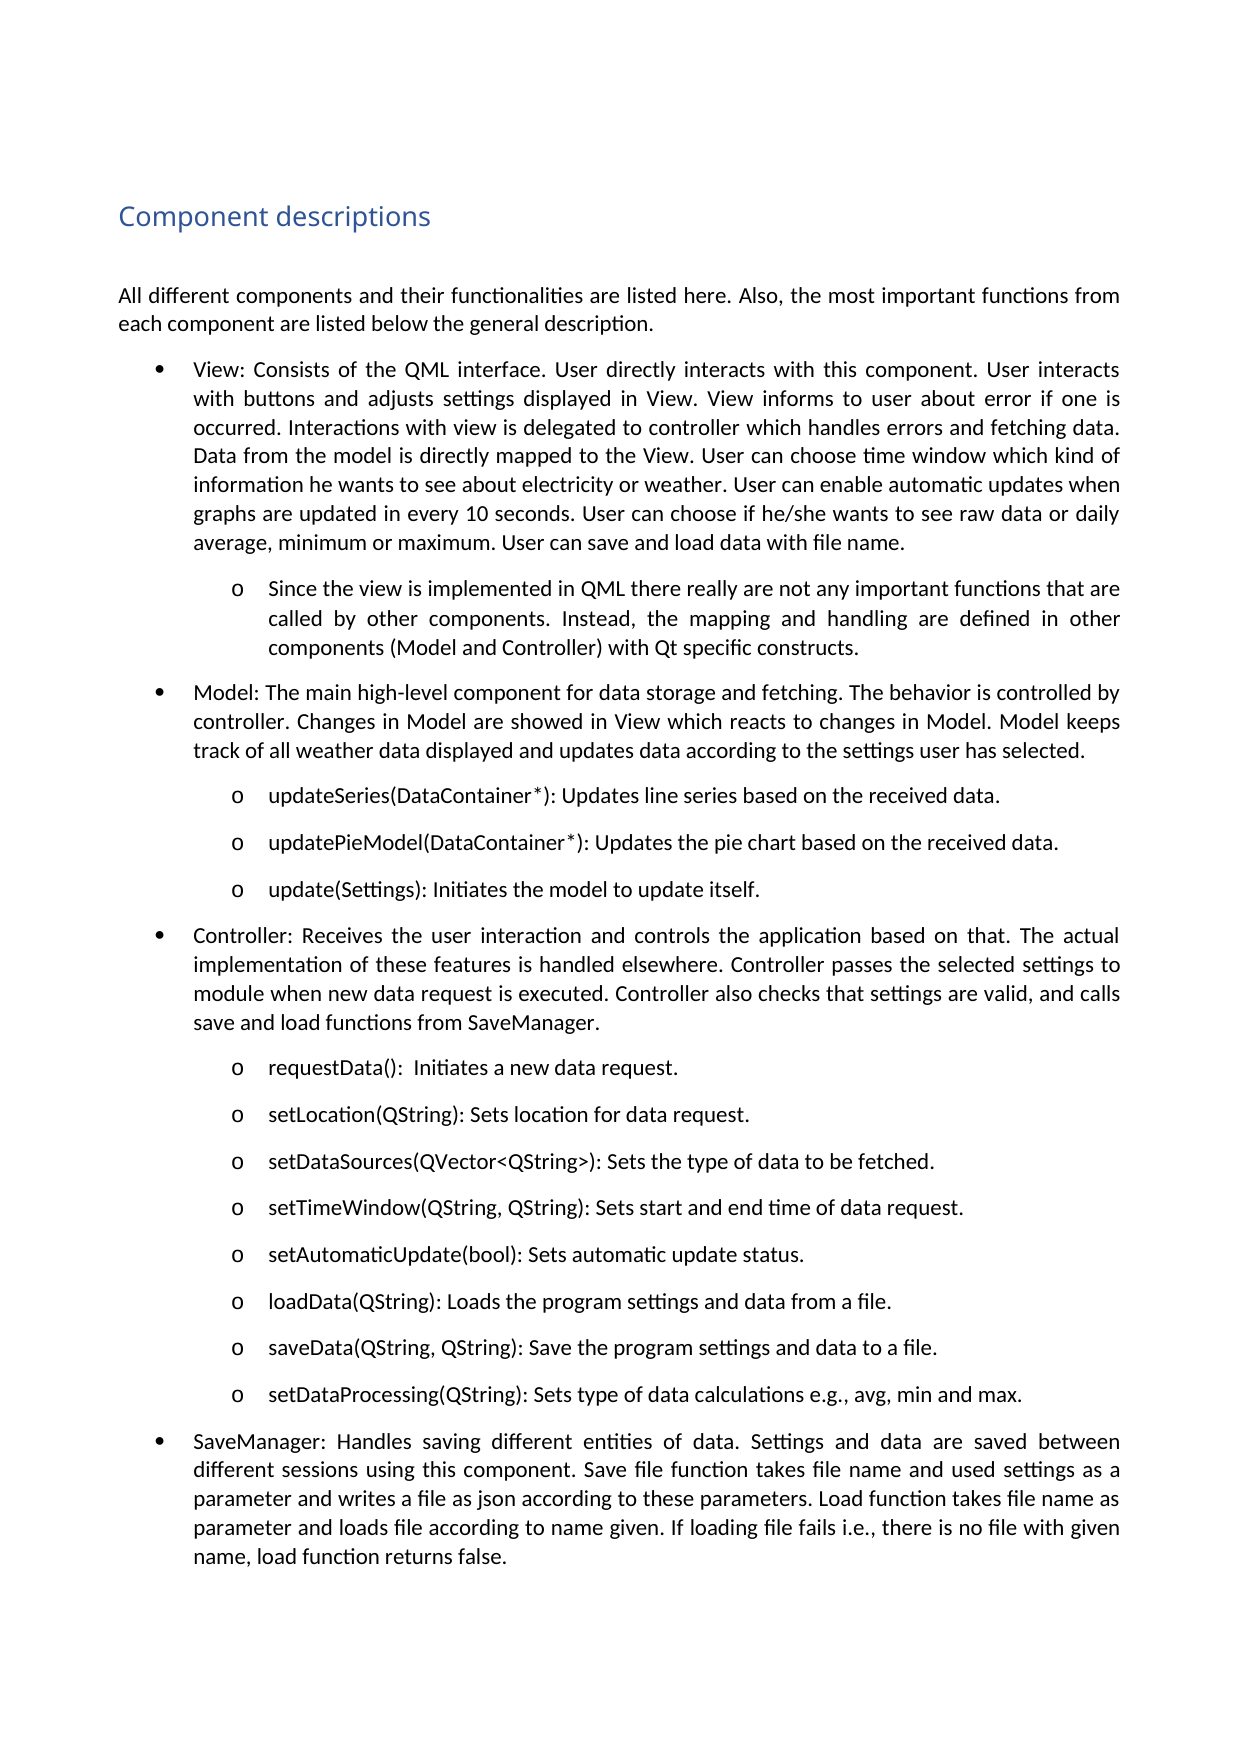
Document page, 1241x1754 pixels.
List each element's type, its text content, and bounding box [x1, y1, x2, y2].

list update(Settings): Initiates the model to update itself. [231, 875, 1122, 904]
list setDataSources(QVector<QString>): Sets the type of data to be fetched. [231, 1147, 1122, 1176]
list saveData(QString, QString): Save the program settings and data to a file. [231, 1333, 1122, 1363]
list setDataProcessing(QString): Sets type of data calculations e.g., avg, min and max. [231, 1380, 1122, 1409]
list updatePieModel(DataContainer*): Updates the pie chart based on the received data. [231, 828, 1122, 857]
list updateSeries(DataContainer*): Updates line series based on the received data. [231, 781, 1122, 811]
list setTimeWindow(QString, QString): Sets start and end time of data request. [231, 1193, 1122, 1223]
subtitle Component descriptions [118, 197, 1122, 234]
list Since the view is implemented in QML there really are not any important functions that are called by other components. Instead, the mapping and handling are defined in other components (Model and Controller) with Qt specific constructs. [231, 574, 1122, 661]
list SaveManager: Handles saving different entities of data. Settings and data are saved between different sessions using this component. Save file function takes file name and used settings as a parameter and writes a file as json according to these parameters. Load function takes file name as parameter and loads file according to name given. If loading file fails i.e., there is no file with given name, load function returns false. [156, 1427, 1122, 1570]
list Model: The main high-level component for data storage and fetching. The behavior is controlled by controller. Changes in Model are showed in View which reacts to changes in Model. Model keeps track of all weather data displayed and updates data according to the settings user has selected. [156, 678, 1122, 764]
list View: Consists of the QML interface. User directly interacts with this component. User interacts with buttons and adjusts settings displayed in View. View informs to user about error if one is occurred. Interactions with view is delegated to controller which handles errors and fetching data. Data from the model is directly mapped to the View. User can choose time window which kind of information he wants to see about electricity or weather. User can enable automatic updates when graphs are updated in every 10 seconds. User can choose if he/she wants to see raw data or daily average, minimum or maximum. User can save and load data with file name. [156, 355, 1122, 556]
list setAutomaticUpdate(bool): Sets automatic update status. [231, 1240, 1122, 1269]
list setLocation(QString): Sets location for data request. [231, 1100, 1122, 1129]
list Controller: Receives the user interaction and controls the application based on that. The actual implementation of these features is handled elsewhere. Controller passes the selected settings to module when new data request is executed. Controller also checks that settings are valid, and calls save and load functions from SaveManager. [156, 921, 1122, 1036]
list loadData(QString): Loads the program settings and data from a file. [231, 1287, 1122, 1316]
list requestData(): Initiates a new data request. [231, 1053, 1122, 1083]
text All different components and their functionalities are listed here. Also, the most important functions from each component are listed below the general description. [118, 281, 1122, 338]
